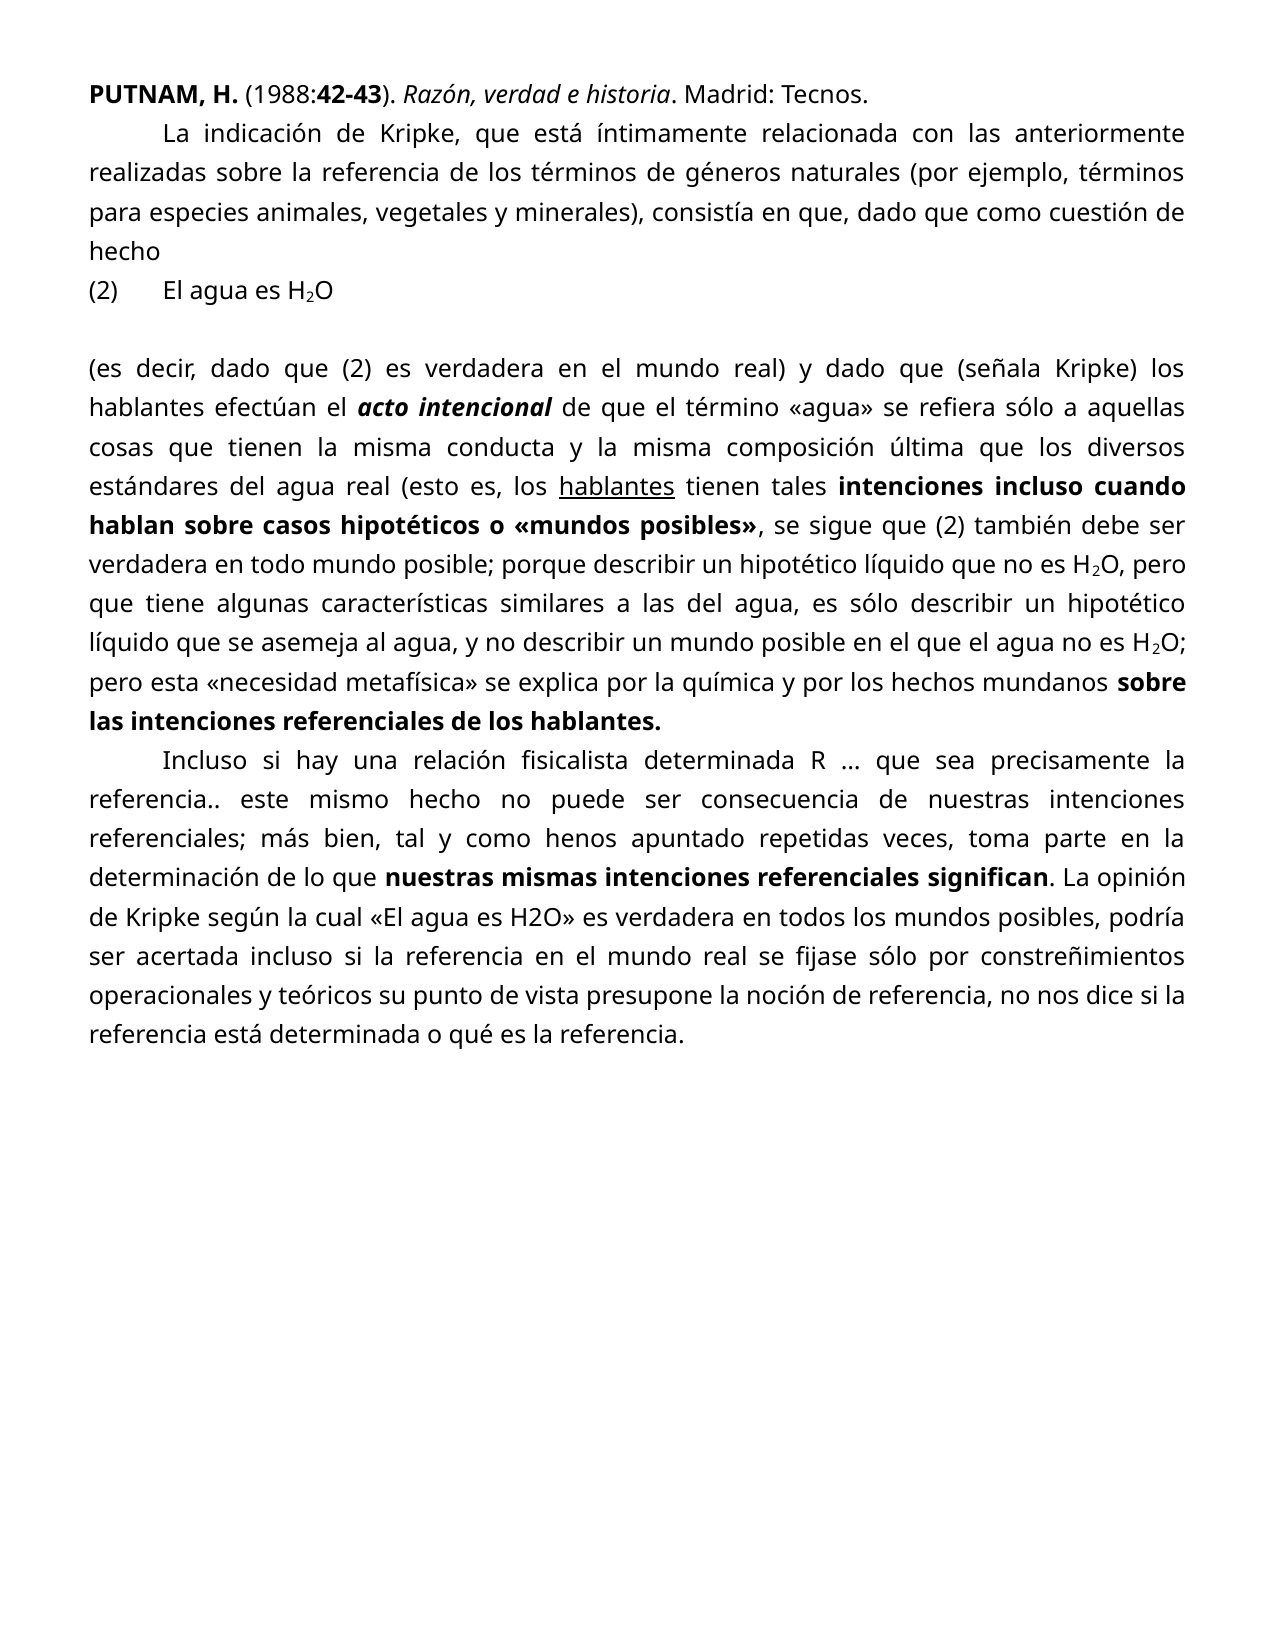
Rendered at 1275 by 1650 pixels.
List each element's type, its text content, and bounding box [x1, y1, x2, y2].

text PUTNAM, H. (1988:42-43). Razón, verdad e historia. Madrid: Tecnos. [88, 77, 1186, 111]
text La indicación de Kripke, que está íntimamente relacionada con las anteriormente realizadas sobre la referencia de los términos de géneros naturales (por ejemplo, términos para especies animales, vegetales y minerales), consistía en que, dado que como cuestión de hecho [88, 116, 1186, 267]
text Incluso si hay una relación fisicalista determinada R … que sea precisamente la referencia.. este mismo hecho no puede ser consecuencia de nuestras intenciones referenciales; más bien, tal y como henos apuntado repetidas veces, toma parte en la determinación de lo que nuestras mismas intenciones referenciales significan. La opinión de Kripke según la cual «El agua es H2O» es verdadera en todos los mundos posibles, podría ser acertada incluso si la referencia en el mundo real se fijase sólo por constreñimientos operacionales y teóricos su punto de vista presupone la noción de referencia, no nos dice si la referencia está determinada o qué es la referencia. [88, 743, 1186, 1051]
text (2) El agua es H2O [88, 273, 1186, 307]
text (es decir, dado que (2) es verdadera en el mundo real) y dado que (señala Kripke) los hablantes efectúan el acto intencional de que el término «agua» se refiera sólo a aquellas cosas que tienen la misma conducta y la misma composición última que los diversos estándares del agua real (esto es, los hablantes tienen tales intenciones incluso cuando hablan sobre casos hipotéticos o «mundos posibles», se sigue que (2) también debe ser verdadera en todo mundo posible; porque describir un hipotético líquido que no es H2O, pero que tiene algunas características similares a las del agua, es sólo describir un hipotético líquido que se asemeja al agua, y no describir un mundo posible en el que el agua no es H2O; pero esta «necesidad metafísica» se explica por la química y por los hechos mundanos sobre las intenciones referenciales de los hablantes. [88, 351, 1186, 737]
